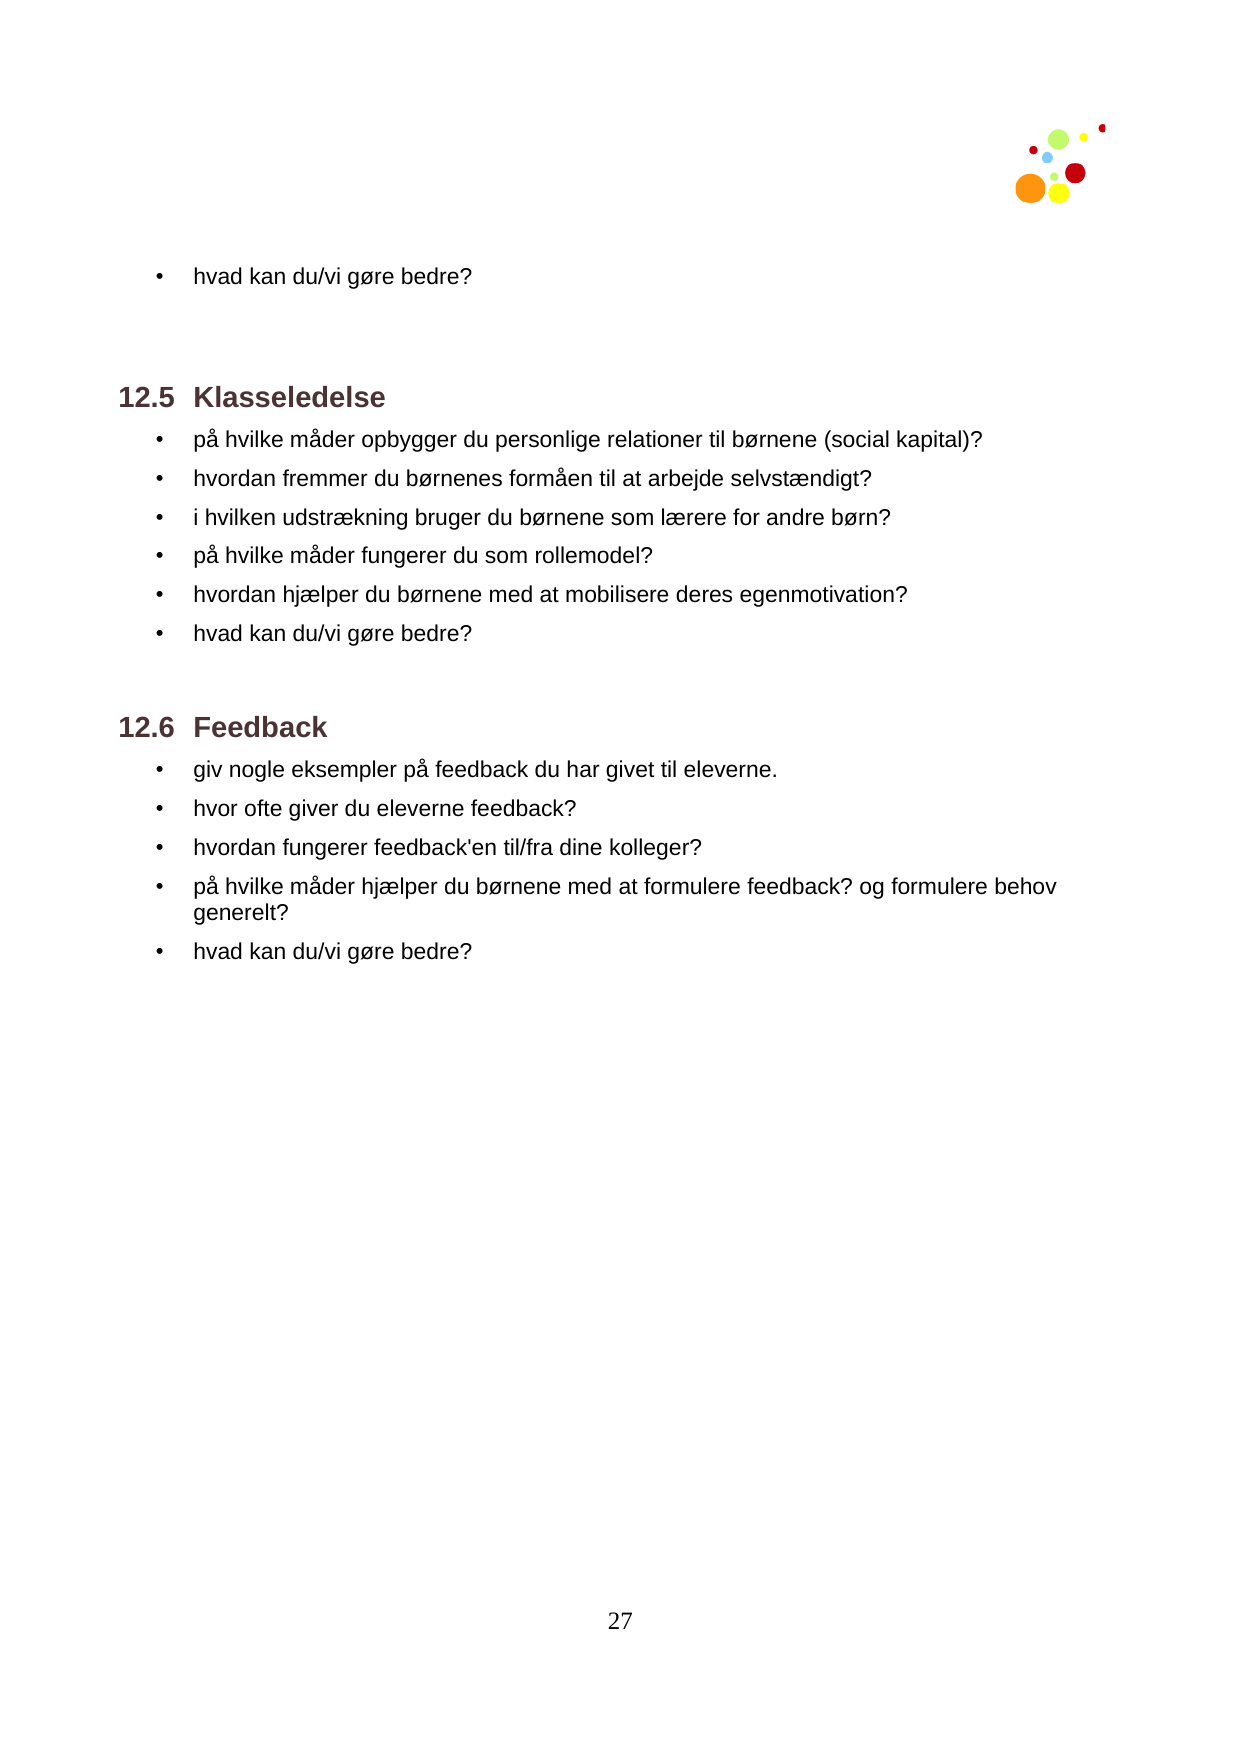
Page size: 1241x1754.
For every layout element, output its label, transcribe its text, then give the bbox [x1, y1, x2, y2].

list hvad kan du/vi gøre bedre? [156, 263, 1122, 342]
list giv nogle eksempler på feedback du har givet til eleverne. [156, 756, 1122, 783]
list hvad kan du/vi gøre bedre? [156, 620, 1122, 673]
list hvordan fungerer feedback'en til/fra dine kolleger? [156, 834, 1122, 860]
subtitle Klasseledelse [118, 380, 1122, 413]
picture [1015, 124, 1106, 203]
list hvor ofte giver du eleverne feedback? [156, 795, 1122, 821]
list i hvilken udstrækning bruger du børnene som lærere for andre børn? [156, 503, 1122, 530]
list på hvilke måder hjælper du børnene med at formulere feedback? og formulere behov generelt? [156, 873, 1122, 926]
list hvordan fremmer du børnenes formåen til at arbejde selvstændigt? [156, 464, 1122, 491]
list hvordan hjælper du børnene med at mobilisere deres egenmotivation? [156, 581, 1122, 607]
list hvad kan du/vi gøre bedre? [156, 938, 1122, 991]
list på hvilke måder opbygger du personlige relationer til børnene (social kapital)? [156, 426, 1122, 452]
subtitle Feedback [118, 710, 1122, 744]
list på hvilke måder fungerer du som rollemodel? [156, 542, 1122, 569]
